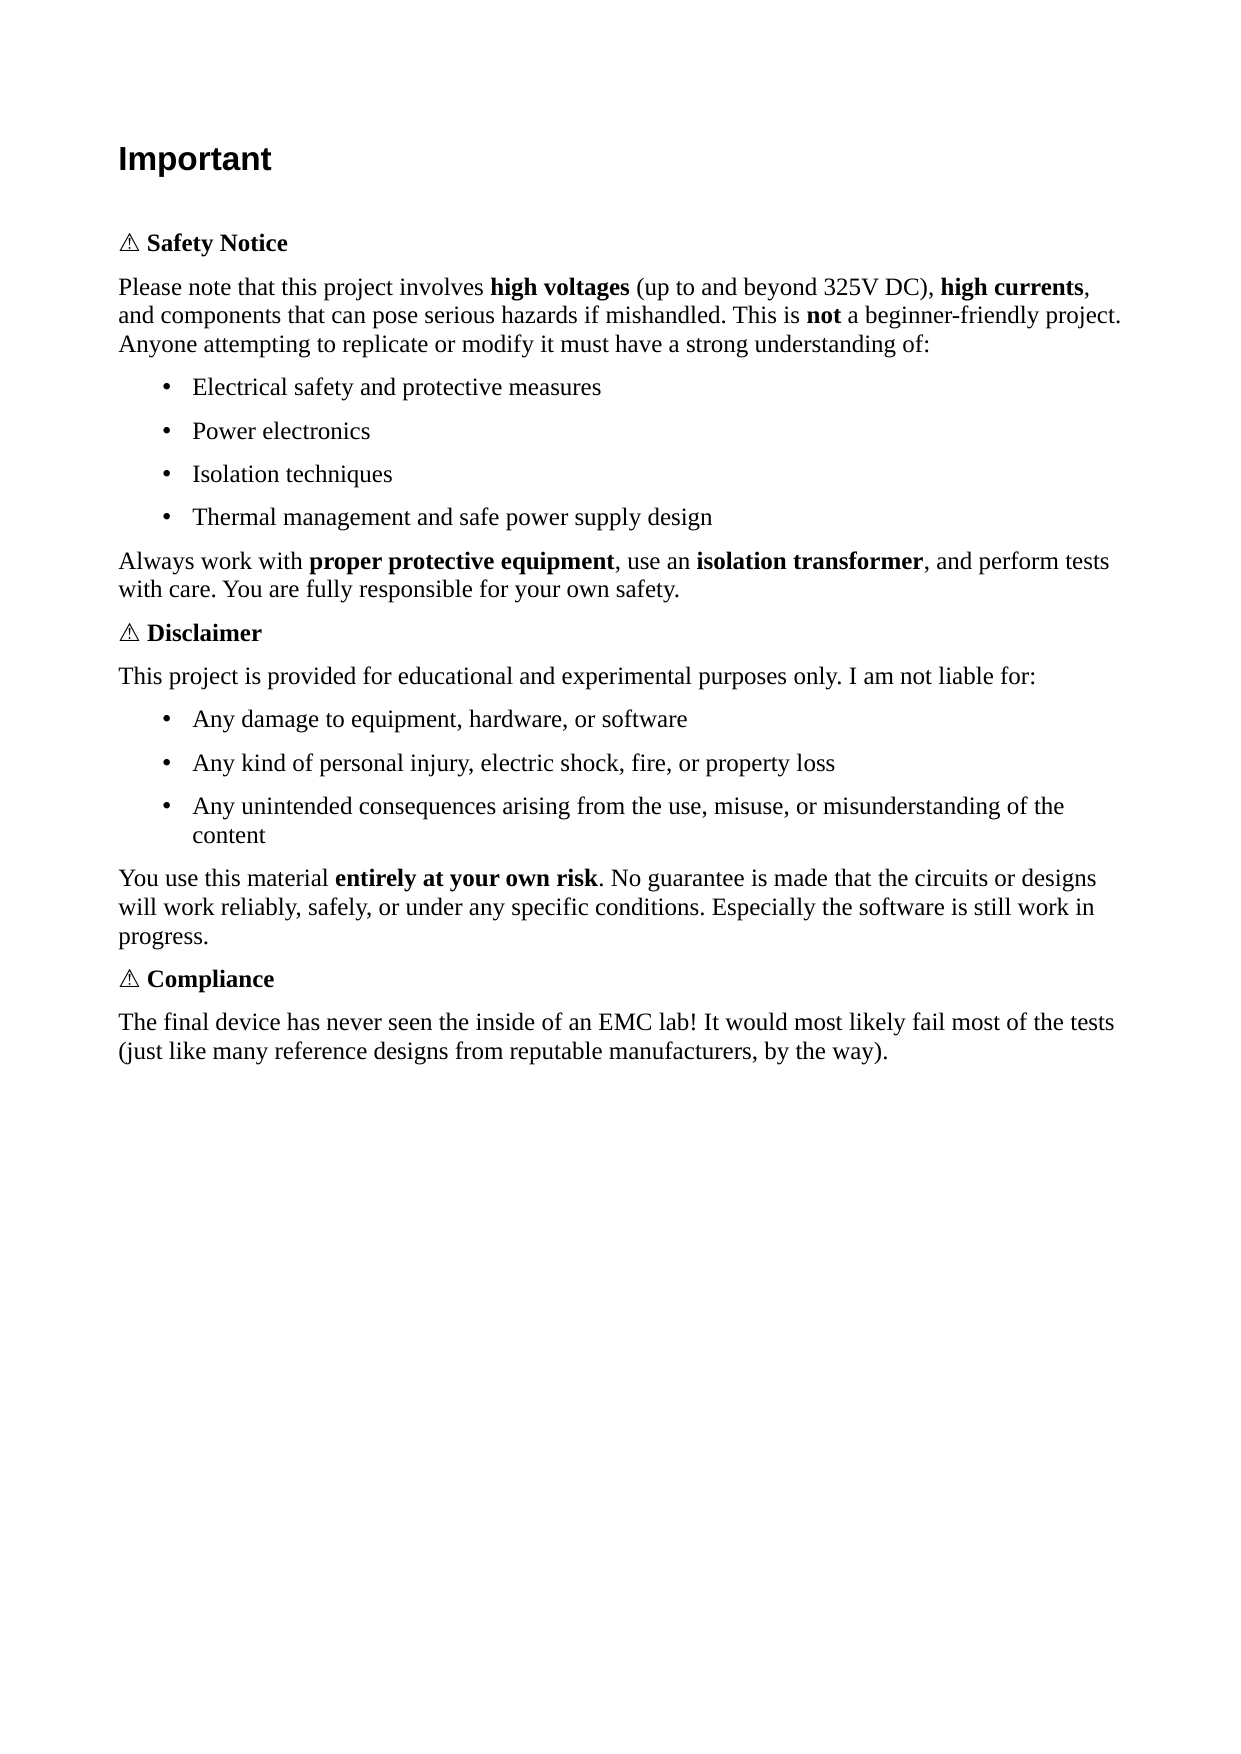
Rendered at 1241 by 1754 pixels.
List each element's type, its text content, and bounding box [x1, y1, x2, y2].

text ⚠ Disclaimer [118, 618, 1122, 647]
text Always work with proper protective equipment, use an isolation transformer, and perform tests with care. You are fully responsible for your own safety. [118, 546, 1122, 603]
list Any kind of personal injury, electric shock, fire, or property loss [162, 748, 1122, 777]
text The final device has never seen the inside of an EMC lab! It would most likely fail most of the tests (just like many reference designs from reputable manufacturers, by the way). [118, 1007, 1122, 1065]
subtitle Important [118, 139, 1122, 216]
list Isolation techniques [162, 459, 1122, 488]
list Power electronics [162, 416, 1122, 444]
text ⚠ Compliance [118, 964, 1122, 993]
text Please note that this project involves high voltages (up to and beyond 325V DC), high currents, and components that can pose serious hazards if mishandled. This is not a beginner-friendly project. Anyone attempting to replicate or modify it must have a strong understanding of: [118, 272, 1122, 358]
list Any damage to equipment, hardware, or software [162, 704, 1122, 733]
list Any unintended consequences arising from the use, misuse, or misunderstanding of the content [162, 791, 1122, 849]
text You use this material entirely at your own risk. No guarantee is made that the circuits or designs will work reliably, safely, or under any specific conditions. Especially the software is still work in progress. [118, 863, 1122, 949]
list Electrical safety and protective measures [162, 372, 1122, 401]
text This project is provided for educational and experimental purposes only. I am not liable for: [118, 661, 1122, 690]
list Thermal management and safe power supply design [162, 502, 1122, 531]
text ⚠ Safety Notice [118, 228, 1122, 257]
